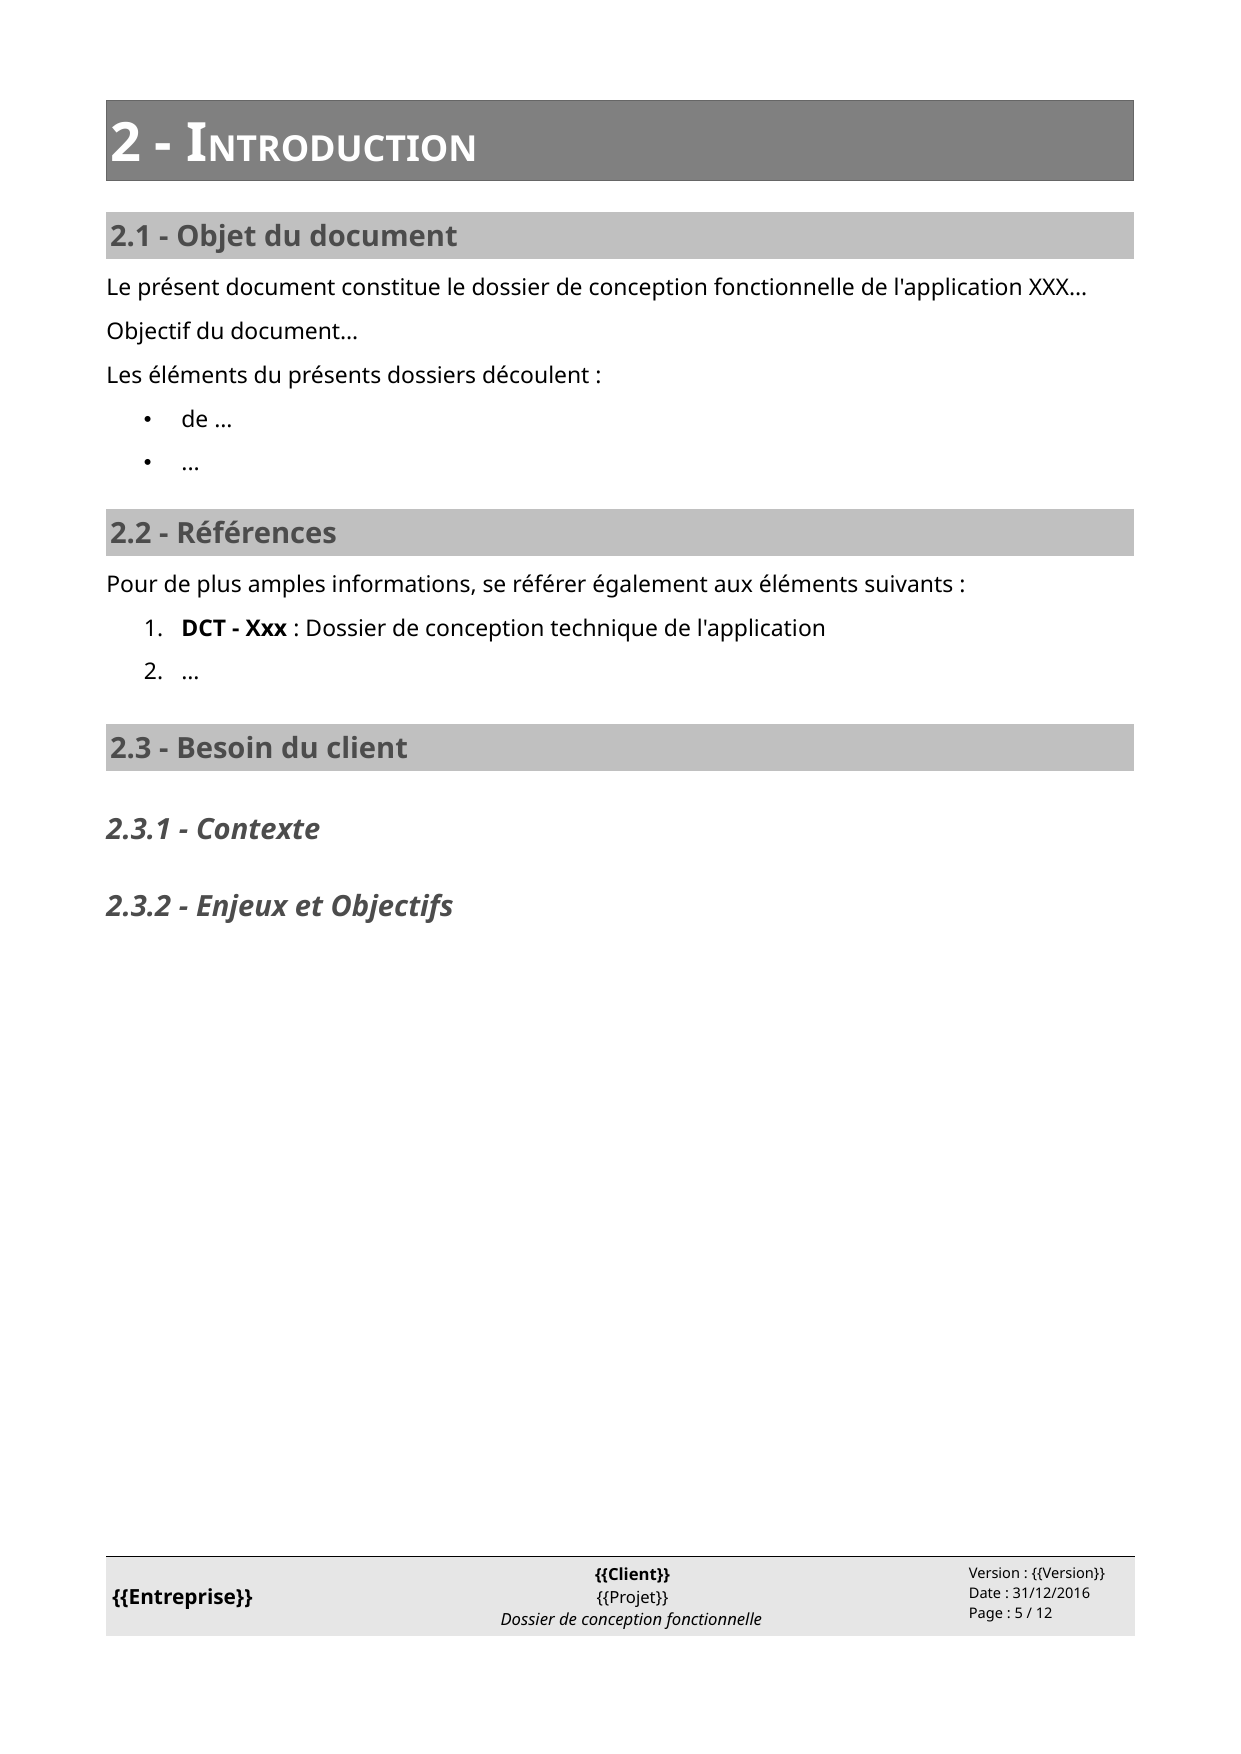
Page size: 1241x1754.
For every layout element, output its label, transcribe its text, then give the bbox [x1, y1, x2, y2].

subtitle Objet du document [107, 213, 1133, 258]
subtitle Besoin du client [107, 725, 1133, 770]
subtitle Contexte [106, 808, 1134, 848]
text Objectif du document… [106, 315, 1134, 346]
text Le présent document constitue le dossier de conception fonctionnelle de l'application XXX… [106, 271, 1134, 302]
text Pour de plus amples informations, se référer également aux éléments suivants : [106, 568, 1134, 599]
list … [144, 655, 1134, 687]
subtitle Enjeux et Objectifs [106, 885, 1134, 925]
subtitle Références [107, 510, 1133, 555]
list de … [144, 402, 1134, 434]
subtitle Introduction [107, 101, 1133, 180]
text Les éléments du présents dossiers découlent : [106, 359, 1134, 390]
list ... [144, 446, 1134, 477]
list DCT - Xxx : Dossier de conception technique de l'application [144, 612, 1134, 643]
